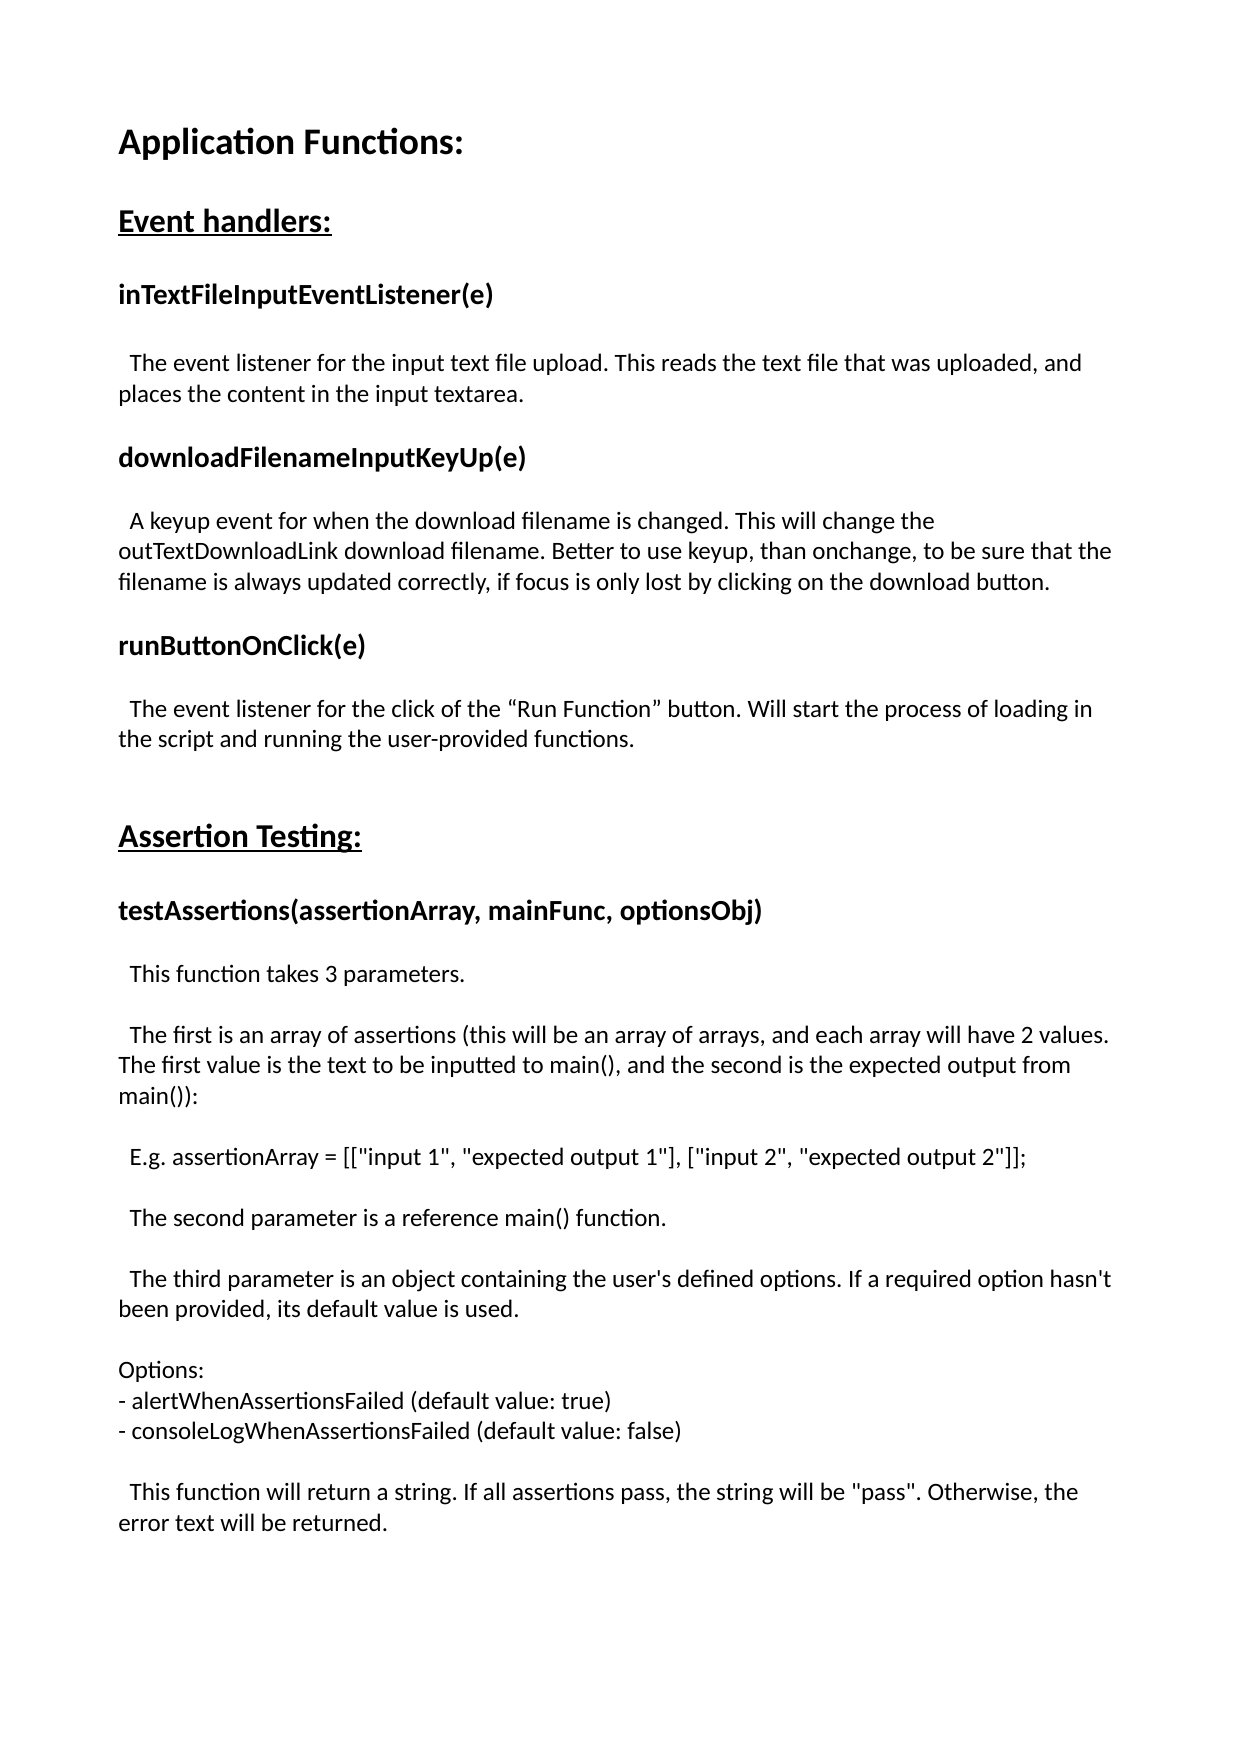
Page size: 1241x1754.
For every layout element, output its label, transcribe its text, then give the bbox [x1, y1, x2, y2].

text Assertion Testing: [118, 815, 1122, 856]
text Application Functions: [118, 118, 1122, 164]
text inTextFileInputEventListener(e) [118, 276, 1122, 312]
text A keyup event for when the download filename is changed. This will change the outTextDownloadLink download filename. Better to use keyup, than onchange, to be sure that the filename is always updated correctly, if focus is only lost by clicking on the download button. [118, 505, 1122, 596]
text The first is an array of assertions (this will be an array of arrays, and each array will have 2 values. The first value is the text to be inputted to main(), and the second is the expected output from main()): [118, 1019, 1122, 1110]
text runButtonOnClick(e) [118, 627, 1122, 663]
text downloadFilenameInputKeyUp(e) [118, 439, 1122, 474]
text testAssertions(assertionArray, mainFunc, optionsObj) [118, 892, 1122, 927]
text The third parameter is an object containing the user's defined options. If a required option hasn't been provided, its default value is used. [118, 1263, 1122, 1324]
text Event handlers: [118, 199, 1122, 240]
text Options: [118, 1354, 1122, 1385]
text This function will return a string. If all assertions pass, the string will be "pass". Otherwise, the error text will be returned. [118, 1477, 1122, 1538]
text The second parameter is a reference main() function. [118, 1202, 1122, 1232]
text The event listener for the input text file upload. This reads the text file that was uploaded, and places the content in the input textarea. [118, 347, 1122, 408]
text - alertWhenAssertionsFailed (default value: true) [118, 1385, 1122, 1416]
text The event listener for the click of the “Run Function” button. Will start the process of loading in the script and running the user-provided functions. [118, 693, 1122, 754]
text This function takes 3 parameters. [118, 958, 1122, 988]
text E.g. assertionArray = [["input 1", "expected output 1"], ["input 2", "expected output 2"]]; [118, 1141, 1122, 1171]
text - consoleLogWhenAssertionsFailed (default value: false) [118, 1416, 1122, 1446]
